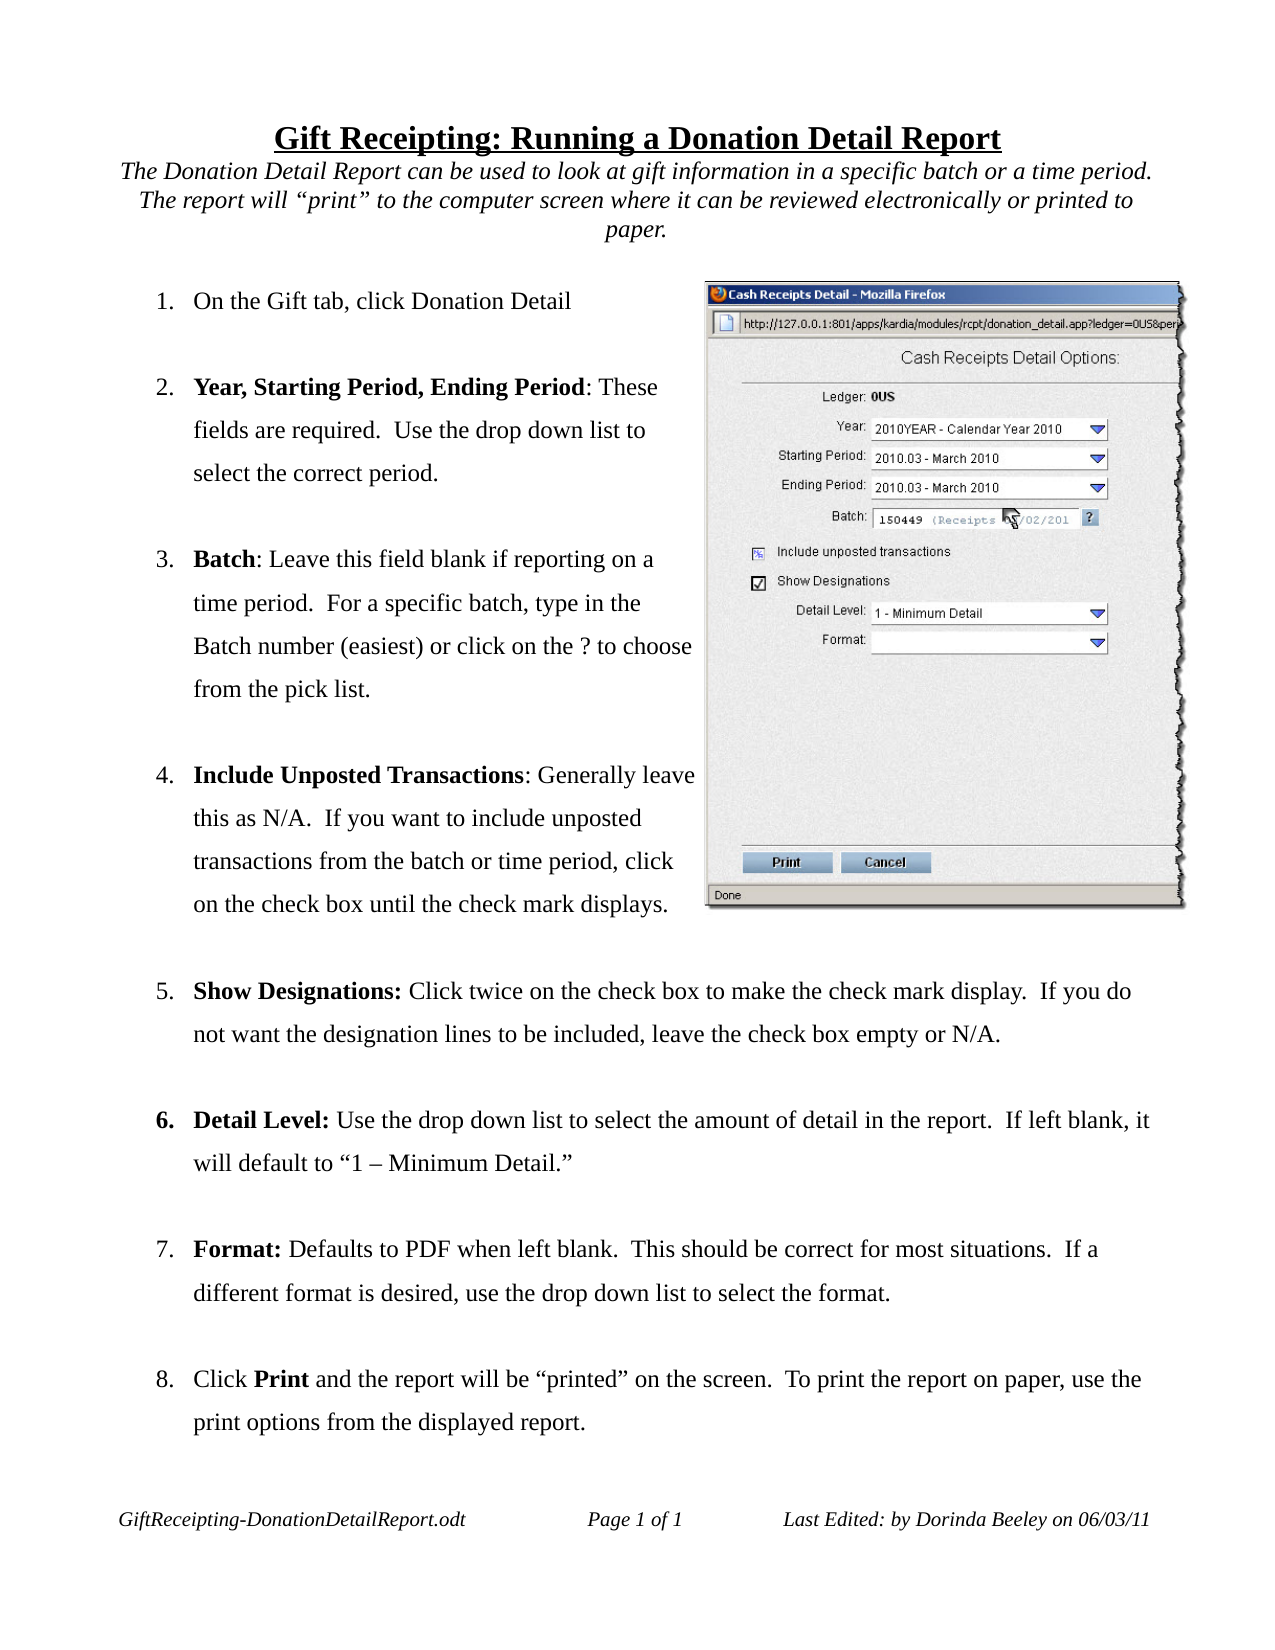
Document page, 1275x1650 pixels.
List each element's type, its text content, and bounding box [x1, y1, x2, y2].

picture [704, 281, 1192, 915]
list Include Unposted Transactions: Generally leave this as N/A. If you want to include unposted transactions from the batch or time period, click on the check box until the check mark displays. [156, 760, 1157, 918]
text Gift Receipting: Running a Donation Detail Report [118, 118, 1157, 156]
list Detail Level: Use the drop down list to select the amount of detail in the report. If left blank, it will default to “1 – Minimum Detail.” [156, 1105, 1157, 1177]
list Year, Starting Period, Ending Period: These fields are required. Use the drop down list to select the correct period. [156, 372, 704, 530]
list Click Print and the report will be “printed” on the screen. To print the report on paper, use the print options from the displayed report. [156, 1364, 1157, 1436]
list Show Designations: Click twice on the check box to make the check mark display. If you do not want the designation lines to be included, leave the check box empty or N/A. [156, 976, 1157, 1048]
text The Donation Detail Report can be used to look at gift information in a specific batch or a time period. The report will “print” to the computer screen where it can be reviewed electronically or printed to paper. [118, 156, 1157, 243]
list Batch: Leave this field blank if reporting on a time period. For a specific batch, type in the Batch number (easiest) or click on the ? to choose from the pick list. [156, 544, 704, 703]
list Format: Defaults to PDF when left blank. This should be correct for most situations. If a different format is desired, use the drop down list to select the format. [156, 1234, 1157, 1349]
list On the Gift tab, click Donation Detail [156, 286, 704, 314]
